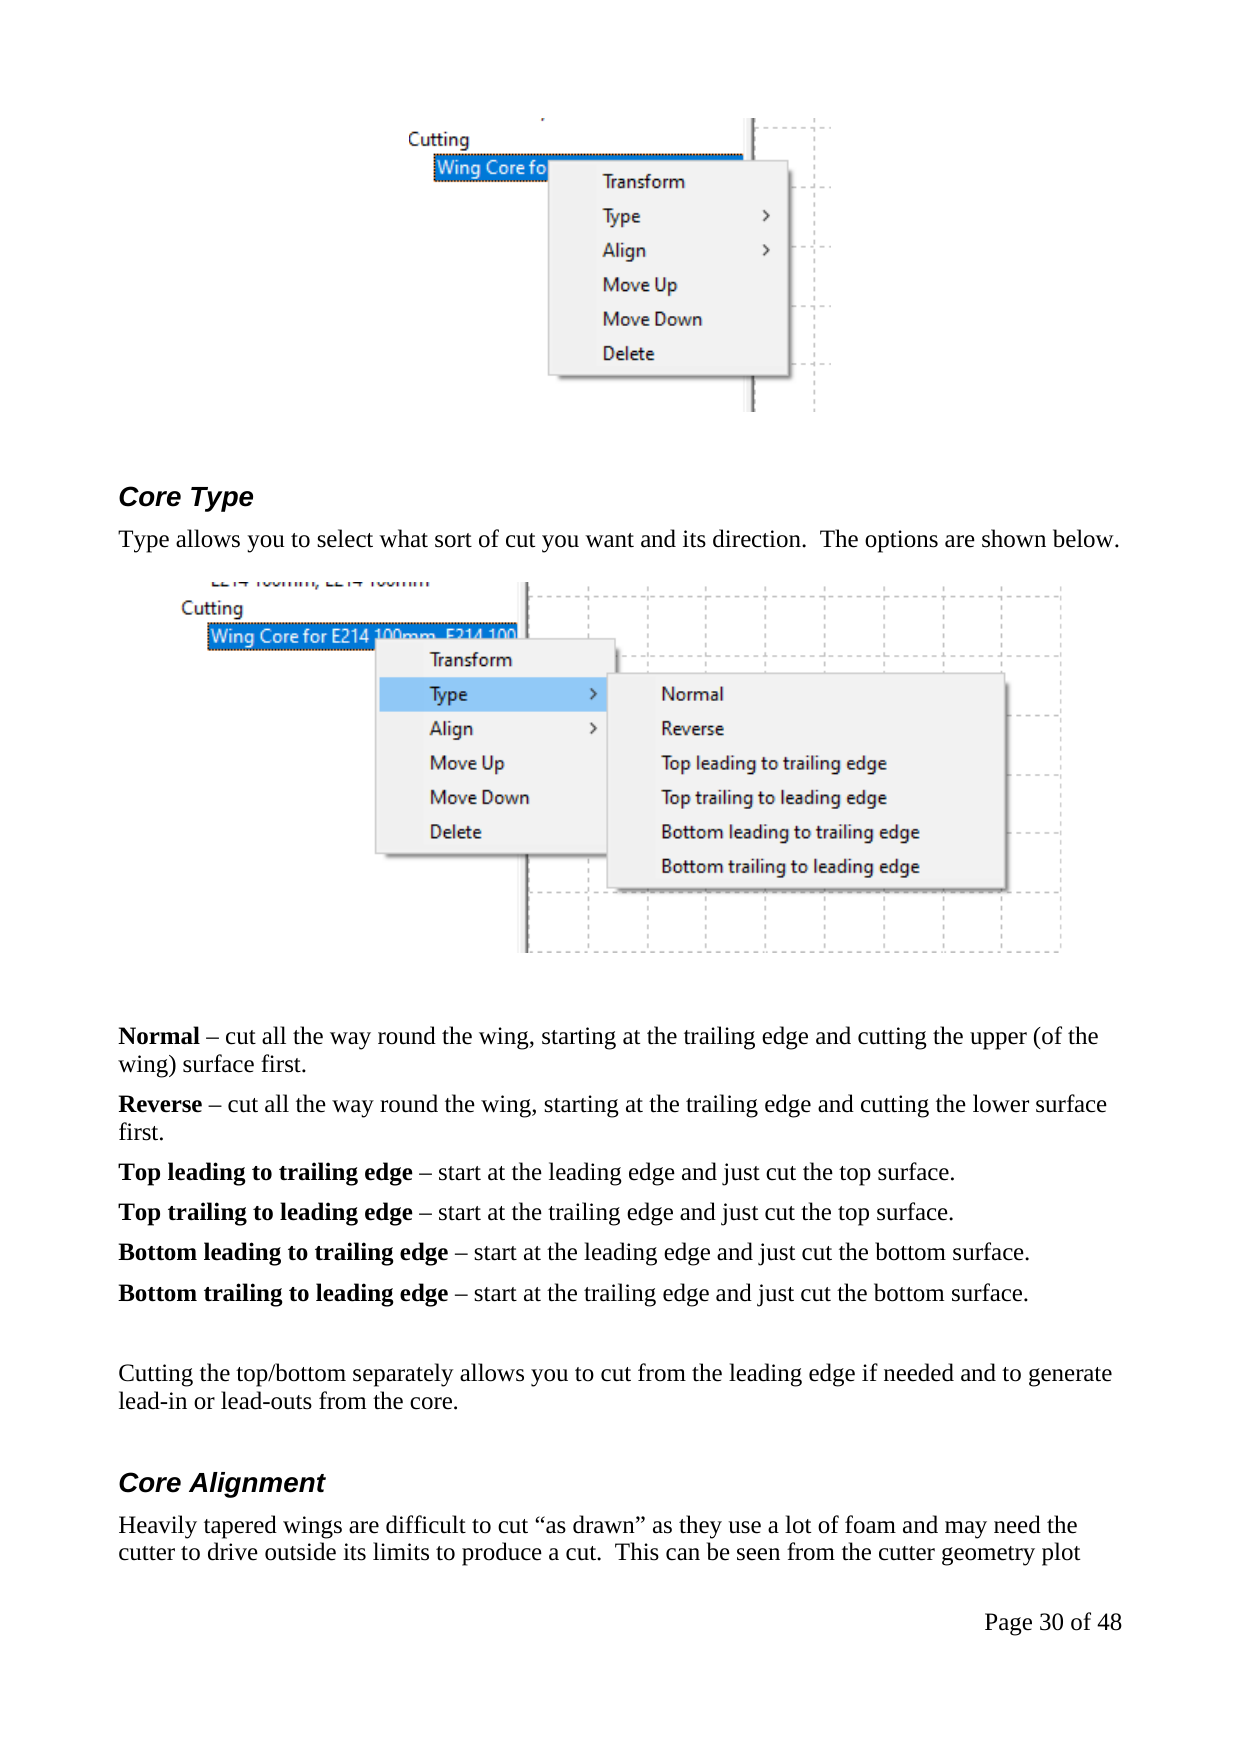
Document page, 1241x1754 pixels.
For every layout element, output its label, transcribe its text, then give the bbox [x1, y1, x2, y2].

text Type allows you to select what sort of cut you want and its direction. The options are shown below. [118, 525, 1122, 553]
text Heavily tapered wings are difficult to cut “as drawn” as they use a lot of foam and may need the cutter to drive outside its limits to produce a cut. This can be seen from the cutter geometry plot [118, 1511, 1122, 1566]
text Reverse – cut all the way round the wing, starting at the trailing edge and cutting the lower surface first. [118, 1090, 1122, 1146]
picture [409, 118, 831, 412]
subtitle Core Type [118, 482, 1122, 513]
text Normal – cut all the way round the wing, starting at the trailing edge and cutting the upper (of the wing) surface first. [118, 1022, 1122, 1078]
text Bottom leading to trailing edge – start at the leading edge and just cut the bottom surface. [118, 1238, 1122, 1266]
picture [178, 582, 1062, 953]
subtitle Core Alignment [118, 1467, 1122, 1498]
text Top leading to trailing edge – start at the leading edge and just cut the top surface. [118, 1158, 1122, 1186]
text Bottom trailing to leading edge – start at the trailing edge and just cut the bottom surface. [118, 1279, 1122, 1306]
text Cutting the top/bottom separately allows you to cut from the leading edge if needed and to generate lead-in or lead-outs from the core. [118, 1359, 1122, 1414]
text Top trailing to leading edge – start at the trailing edge and just cut the top surface. [118, 1198, 1122, 1226]
